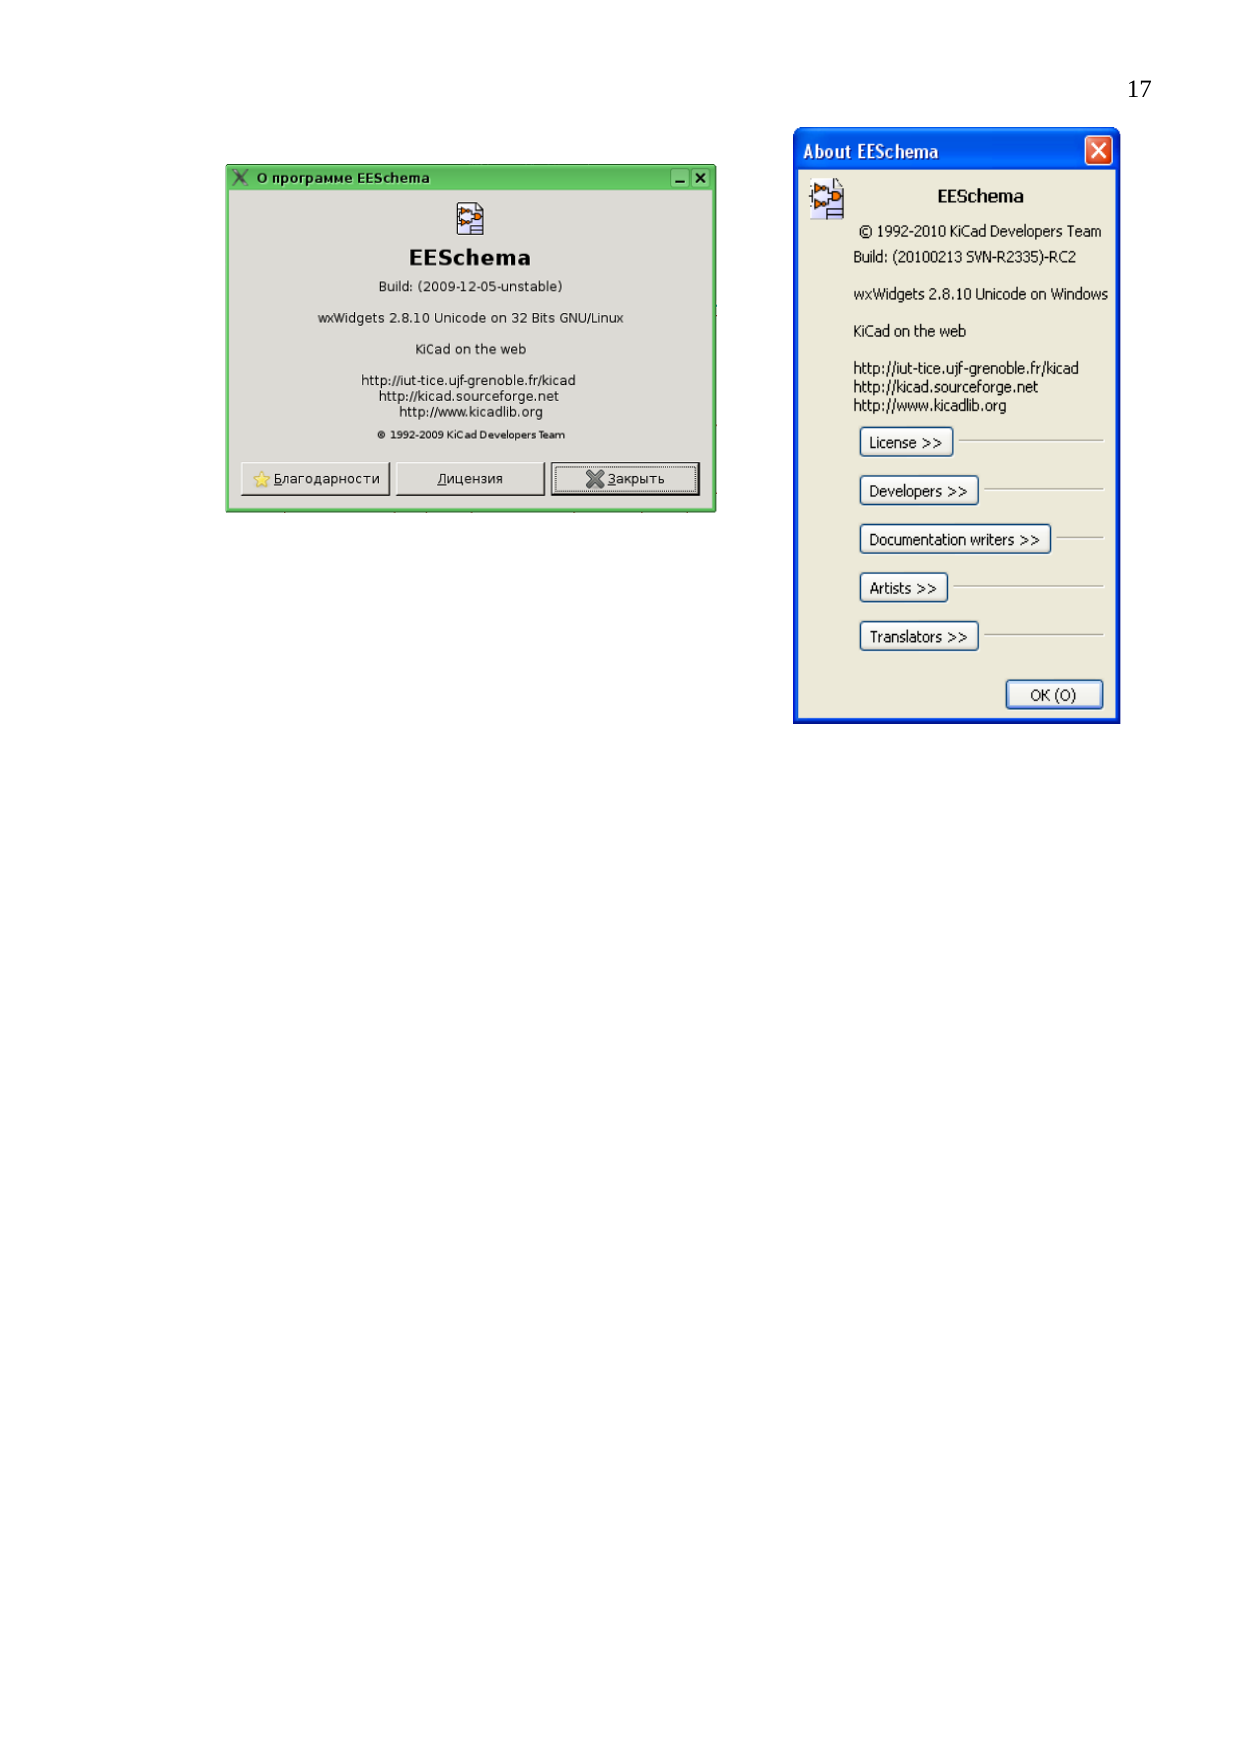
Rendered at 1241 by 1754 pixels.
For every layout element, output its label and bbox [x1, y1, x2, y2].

picture [225, 164, 717, 513]
table_header [765, 118, 1148, 733]
table_header [177, 118, 765, 733]
picture [793, 127, 1121, 724]
